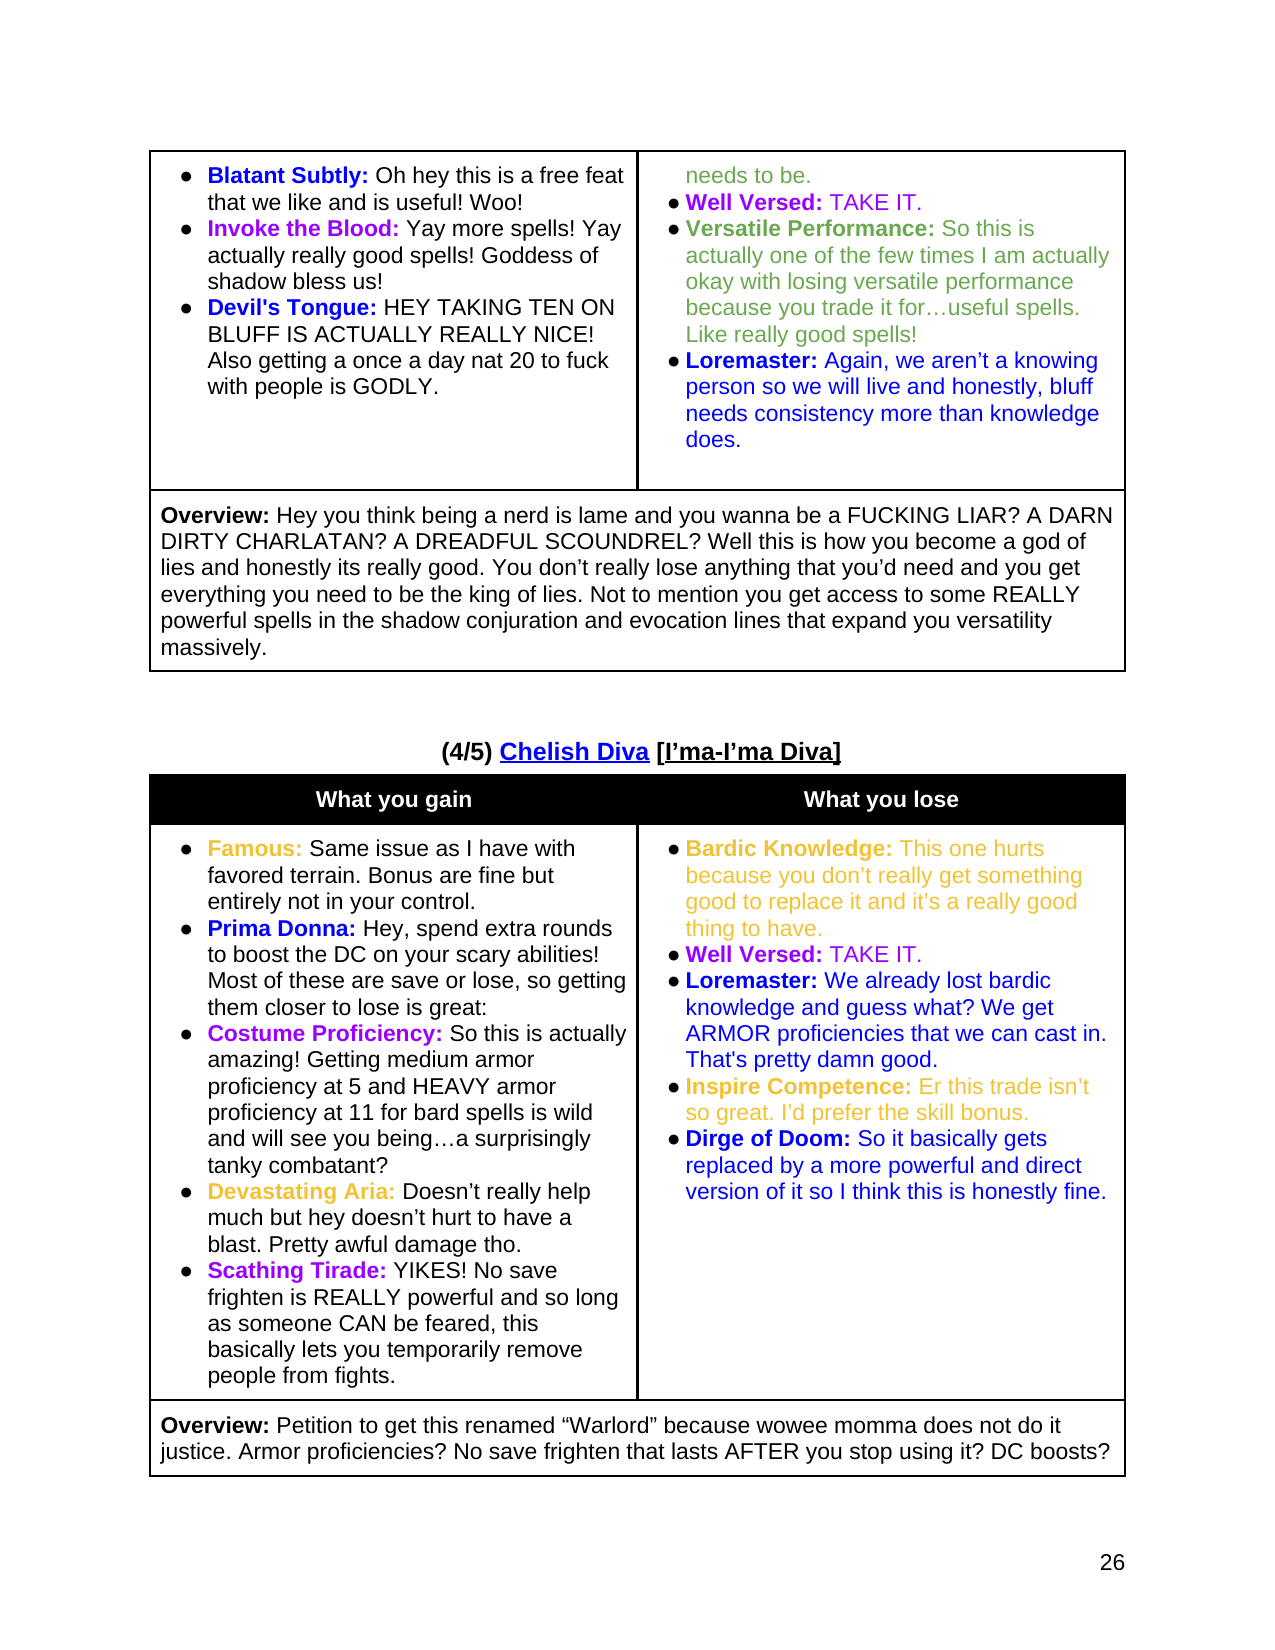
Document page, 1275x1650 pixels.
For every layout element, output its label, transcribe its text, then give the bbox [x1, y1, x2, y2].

table_cell Bardic Knowledge: This one hurts because you don’t really get something good to replace it and it’s a really good thing to have. Well Versed: TAKE IT. Loremaster: We already lost bardic knowledge and guess what? We get ARMOR proficiencies that we can cast in. That's pretty damn good. Inspire Competence: Er this trade isn’t so great. I’d prefer the skill bonus. Dirge of Doom: So it basically gets replaced by a more powerful and direct version of it so I think this is honestly fine. [639, 825, 1124, 1399]
table_header (4/5) Chelish Diva [I’ma-I’ma Diva] [151, 708, 1124, 774]
table_cell Overview: Hey you think being a nerd is lame and you wanna be a FUCKING LIAR? A DARN DIRTY CHARLATAN? A DREADFUL SCOUNDREL? Well this is how you become a god of lies and honestly its really good. You don’t really lose anything that you’d need and you get everything you need to be the king of lies. Not to mention you get access to some REALLY powerful spells in the shadow conjuration and evocation lines that expand you versatility massively. [151, 491, 1124, 670]
table_cell Deceptive Tale: Makes you EVEN BETTER at lying. Normally I wouldn’t rate this highly but…well you will be expected to lie very often. Shameless Scoundrel: Be a better charlatan! Makes you a better problem. Blatant Subtly: Oh hey this is a free feat that we like and is useful! Woo! Invoke the Blood: Yay more spells! Yay actually really good spells! Goddess of shadow bless us! Devil's Tongue: HEY TAKING TEN ON BLUFF IS ACTUALLY REALLY NICE! Also getting a once a day nat 20 to fuck with people is GODLY. [151, 152, 636, 489]
table_cell Overview: Petition to get this renamed “Warlord” because wowee momma does not do it justice. Armor proficiencies? No save frighten that lasts AFTER you stop using it? DC boosts? [151, 1401, 1124, 1475]
table_cell Famous: Same issue as I have with favored terrain. Bonus are fine but entirely not in your control. Prima Donna: Hey, spend extra rounds to boost the DC on your scary abilities! Most of these are save or lose, so getting them closer to lose is great: Costume Proficiency: So this is actually amazing! Getting medium armor proficiency at 5 and HEAVY armor proficiency at 11 for bard spells is wild and will see you being…a surprisingly tanky combatant? Devastating Aria: Doesn’t really help much but hey doesn’t hurt to have a blast. Pretty awful damage tho. Scathing Tirade: YIKES! No save frighten is REALLY powerful and so long as someone CAN be feared, this basically lets you temporarily remove people from fights. [151, 825, 636, 1399]
table_cell What you gain [151, 776, 636, 823]
table_cell Countersong: Probably not too much of a loss Distraction: Wasn’t really going to use it much anyway. Bardic Knowledge: You aren’t a nerd, you are a liar so this is…well what it needs to be. Well Versed: TAKE IT. Versatile Performance: So this is actually one of the few times I am actually okay with losing versatile performance because you trade it for…useful spells. Like really good spells! Loremaster: Again, we aren’t a knowing person so we will live and honestly, bluff needs consistency more than knowledge does. [639, 152, 1124, 489]
table_cell What you lose [639, 776, 1124, 823]
